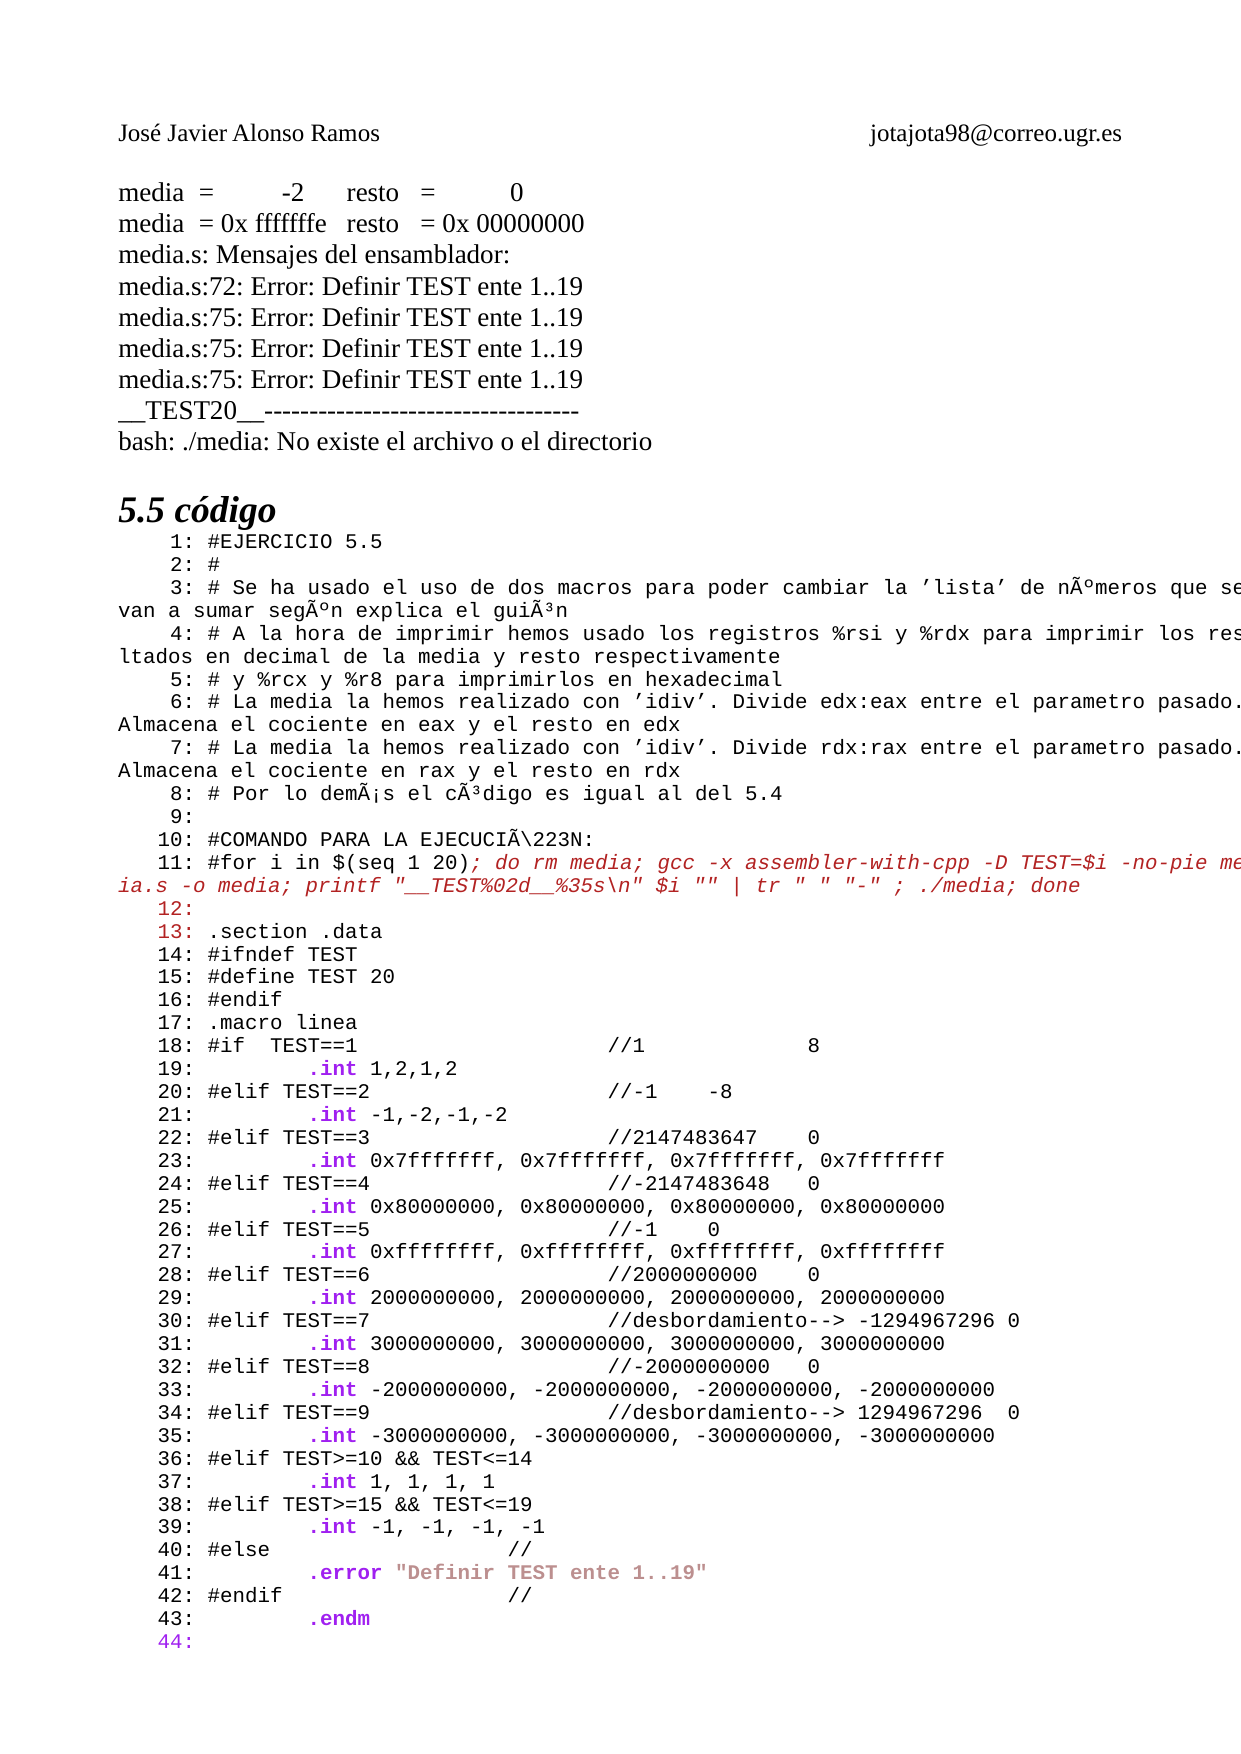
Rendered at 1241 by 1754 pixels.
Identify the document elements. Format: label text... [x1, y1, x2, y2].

text media.s:75: Error: Definir TEST ente 1..19 [118, 363, 1122, 394]
text media.s:72: Error: Definir TEST ente 1..19 [118, 270, 1122, 301]
text bash: ./media: No existe el archivo o el directorio [118, 426, 1122, 457]
text __TEST20__----------------------------------- [118, 394, 1122, 426]
text 5.5 código [118, 488, 1122, 531]
text media = -2 resto = 0 [118, 176, 1122, 207]
text media.s:75: Error: Definir TEST ente 1..19 [118, 332, 1122, 363]
text media.s: Mensajes del ensamblador: [118, 239, 1122, 270]
text media = 0x fffffffe resto = 0x 00000000 [118, 207, 1122, 239]
text media.s:75: Error: Definir TEST ente 1..19 [118, 301, 1122, 332]
